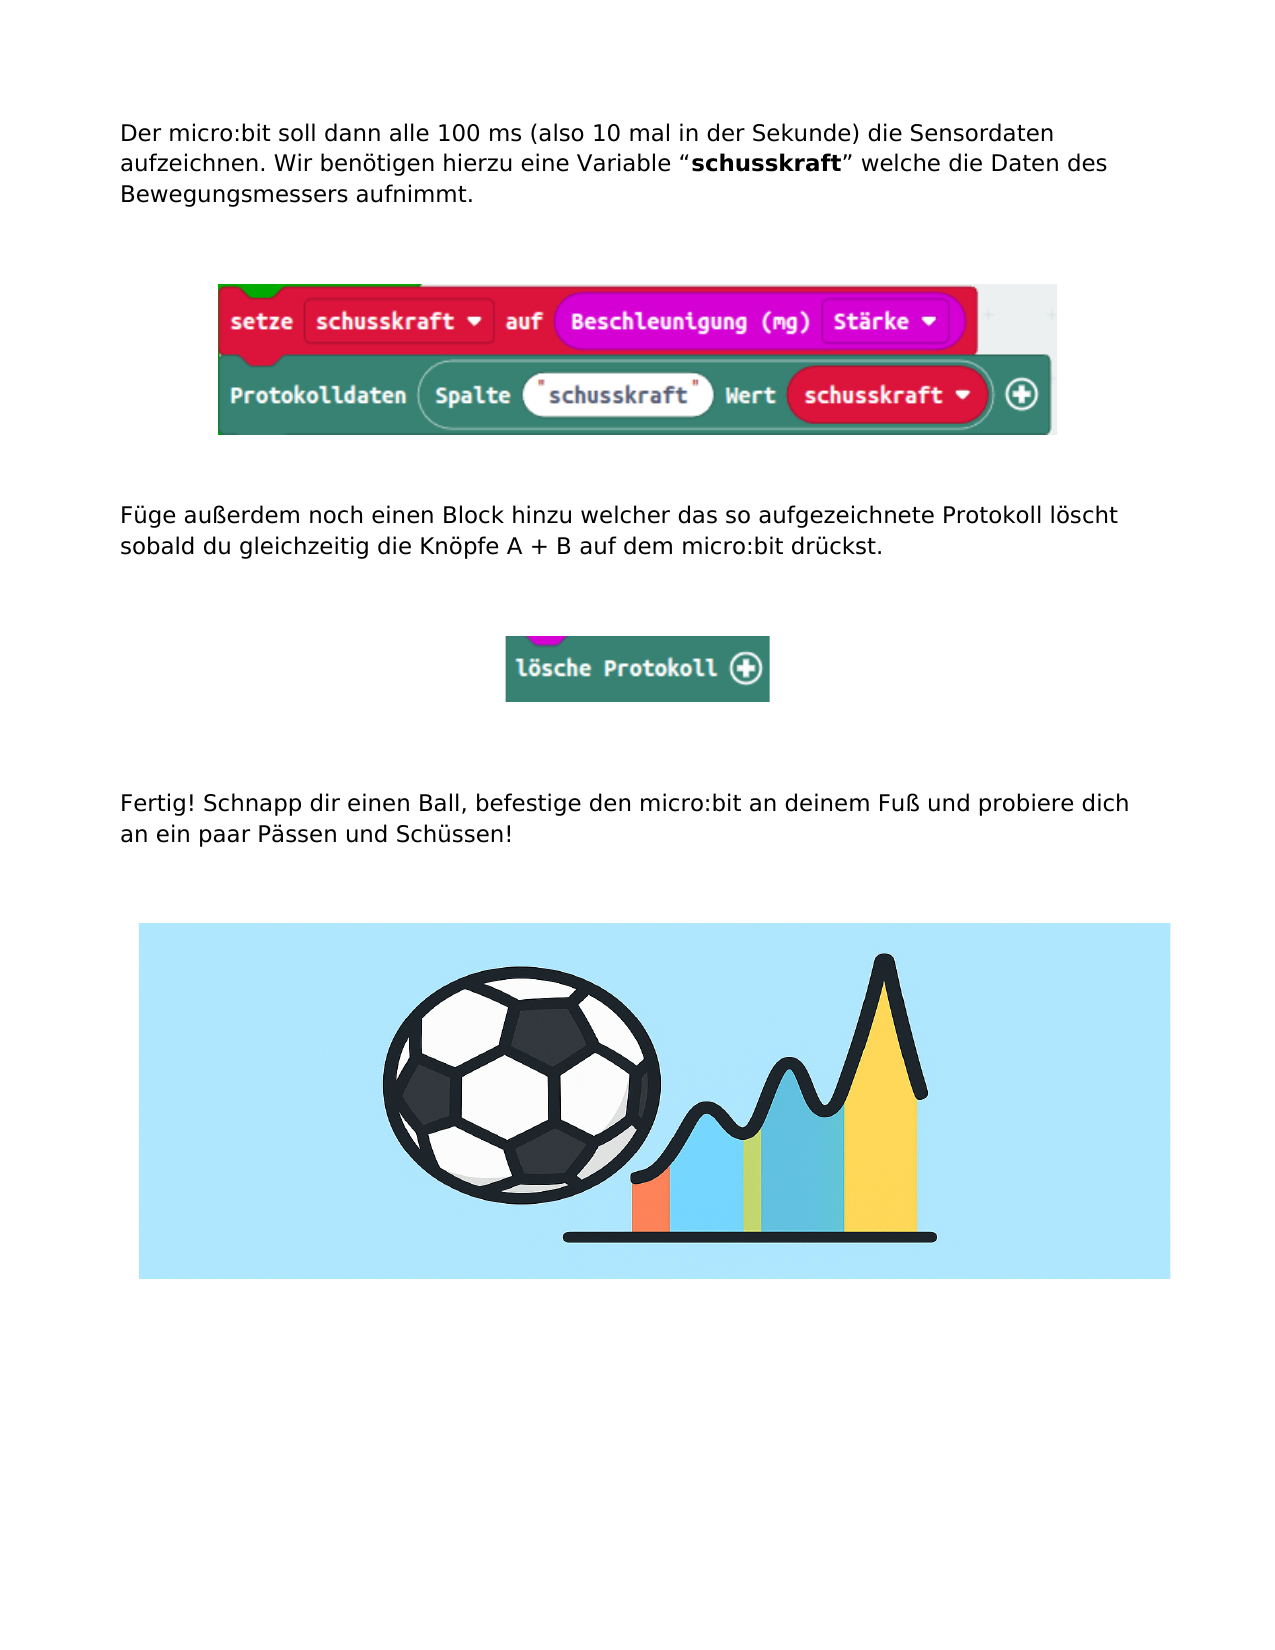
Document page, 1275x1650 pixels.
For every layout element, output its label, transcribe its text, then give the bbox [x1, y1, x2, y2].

text Füge außerdem noch einen Block hinzu welcher das so aufgezeichnete Protokoll löscht sobald du gleichzeitig die Knöpfe A + B auf dem micro:bit drückst. [120, 502, 1155, 560]
picture [218, 284, 1058, 435]
text Der micro:bit soll dann alle 100 ms (also 10 mal in der Sekunde) die Sensordaten aufzeichnen. Wir benötigen hierzu eine Variable “schusskraft” welche die Daten des Bewegungsmessers aufnimmt. [120, 120, 1155, 208]
text Fertig! Schnapp dir einen Ball, befestige den micro:bit an deinem Fuß und probiere dich an ein paar Pässen und Schüssen! [120, 790, 1155, 848]
picture [138, 923, 1171, 1279]
picture [505, 636, 770, 702]
